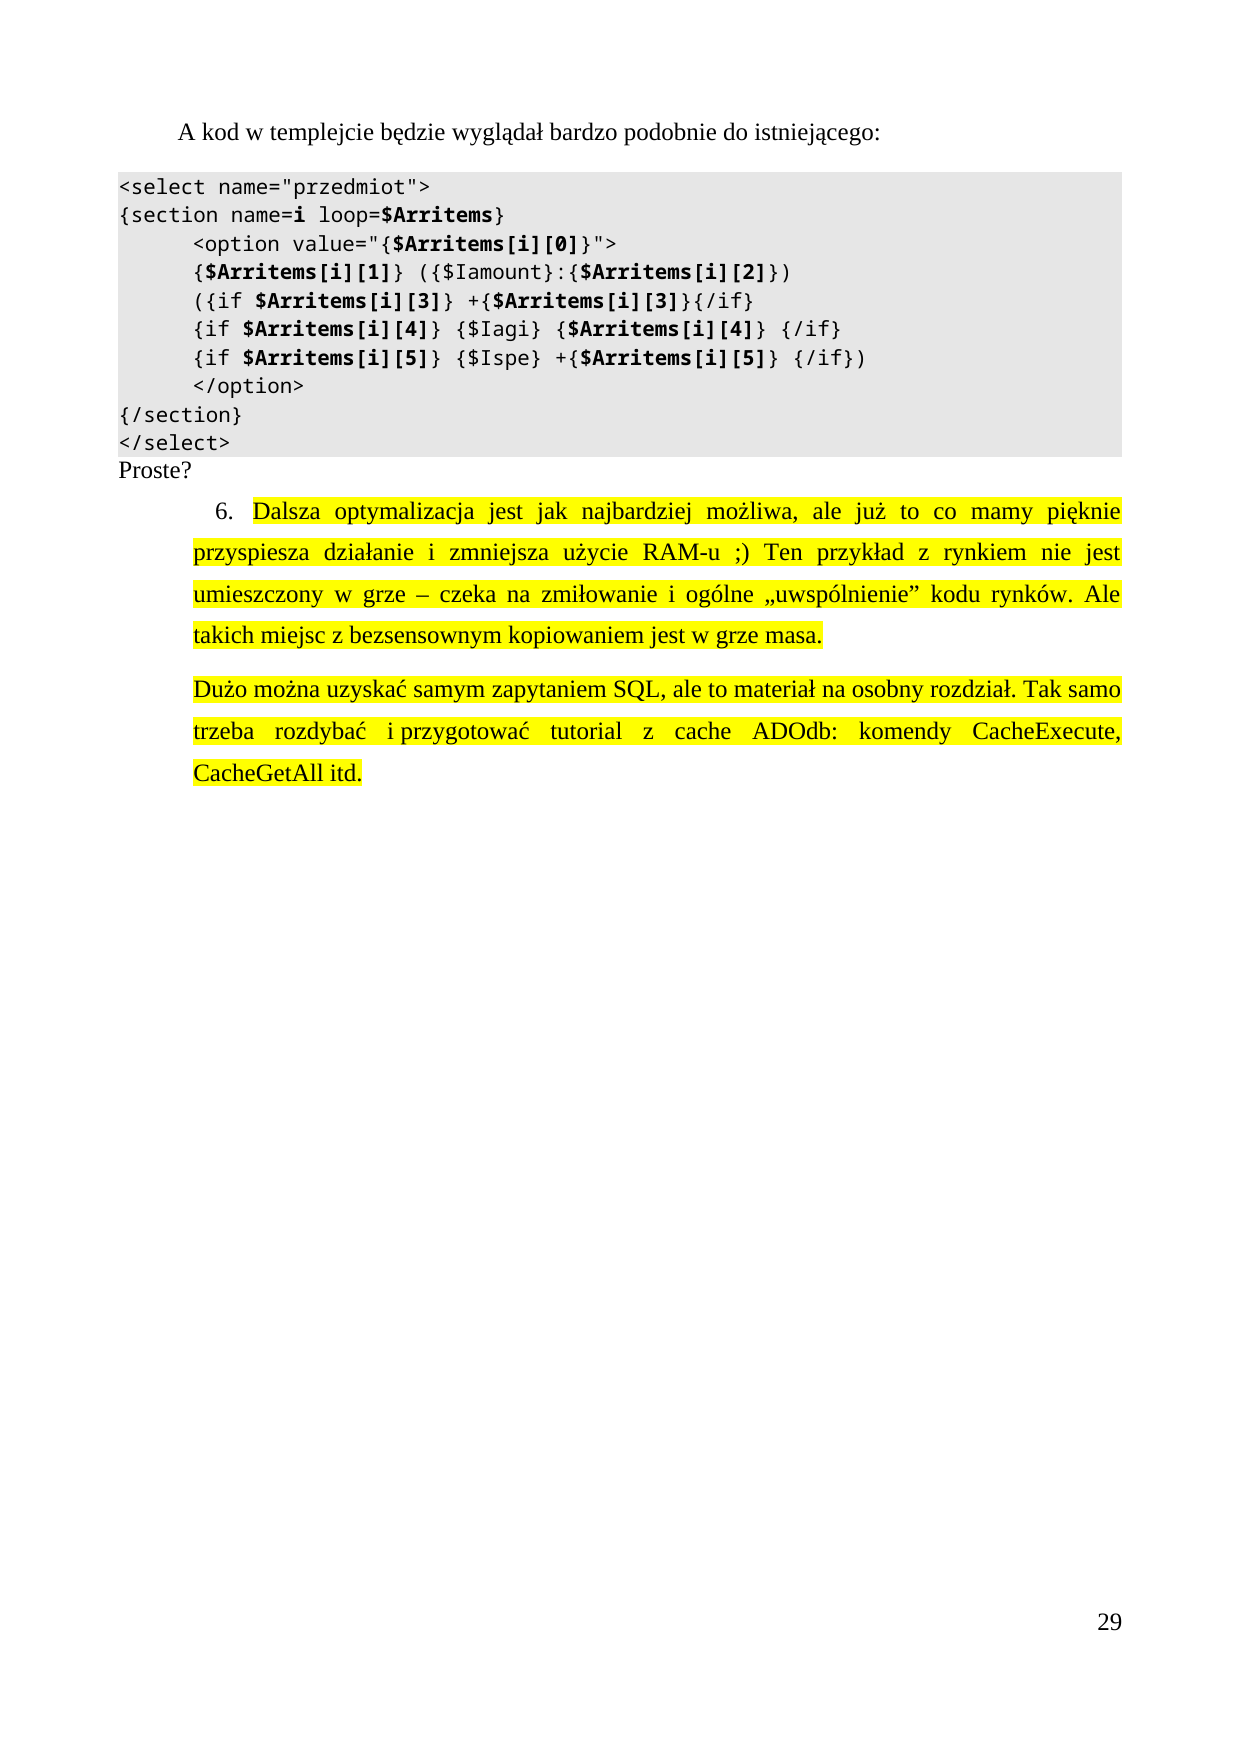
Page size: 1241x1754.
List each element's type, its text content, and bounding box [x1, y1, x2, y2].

text </select> [118, 428, 1122, 457]
text Proste? [118, 457, 1122, 484]
text A kod w templejcie będzie wyglądał bardzo podobnie do istniejącego: [118, 118, 1122, 146]
list Dużo można uzyskać samym zapytaniem SQL, ale to materiał na osobny rozdział. Tak samo trzeba rozdybać i przygotować tutorial z cache ADOdb: komendy CacheExecute, CacheGetAll itd. [156, 676, 1122, 786]
list Dalsza optymalizacja jest jak najbardziej możliwa, ale już to co mamy pięknie przyspiesza działanie i zmniejsza użycie RAM-u ;) Ten przykład z rynkiem nie jest umieszczony w grze – czeka na zmiłowanie i ogólne „uwspólnienie” kodu rynków. Ale takich miejsc z bezsensownym kopiowaniem jest w grze masa. [156, 497, 1122, 649]
text {if $Arritems[i][4]} {$Iagi} {$Arritems[i][4]} {/if} [118, 314, 1122, 343]
text {$Arritems[i][1]} ({$Iamount}:{$Arritems[i][2]}) [118, 257, 1122, 286]
text </option> [118, 371, 1122, 400]
text <option value="{$Arritems[i][0]}"> [118, 229, 1122, 257]
text {if $Arritems[i][5]} {$Ispe} +{$Arritems[i][5]} {/if}) [118, 343, 1122, 371]
text {/section} [118, 400, 1122, 428]
text {section name=i loop=$Arritems} [118, 201, 1122, 229]
text <select name="przedmiot"> [118, 172, 1122, 201]
text ({if $Arritems[i][3]} +{$Arritems[i][3]}{/if} [118, 286, 1122, 314]
